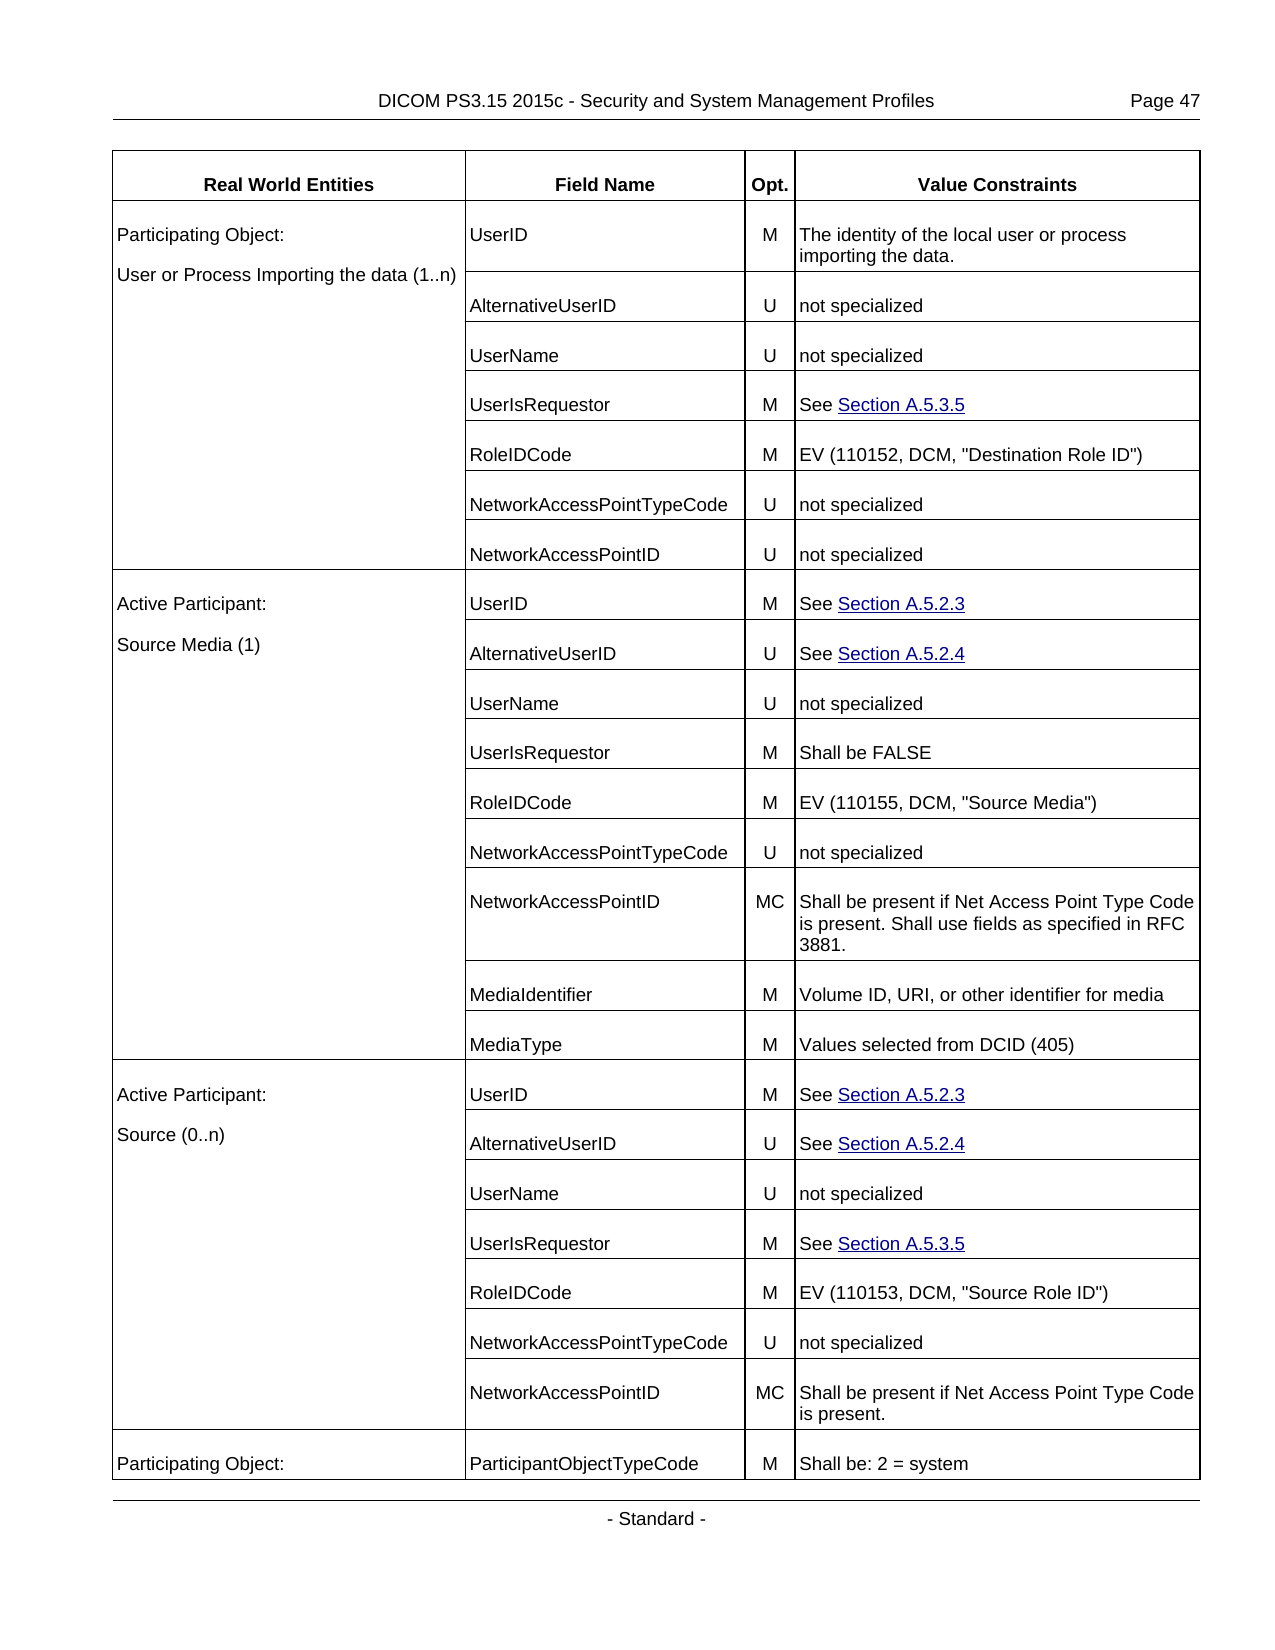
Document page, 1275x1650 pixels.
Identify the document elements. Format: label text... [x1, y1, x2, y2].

table_cell See Section A.5.2.3 [796, 1060, 1199, 1109]
table_cell M [746, 1011, 794, 1059]
table_cell not specialized [796, 520, 1199, 569]
table_cell not specialized [796, 272, 1199, 321]
table_cell RoleIDCode [466, 421, 744, 470]
table_cell M [746, 201, 794, 271]
table_cell U [746, 1160, 794, 1208]
table_cell Shall be: 2 = system [796, 1430, 1199, 1478]
table_cell not specialized [796, 670, 1199, 718]
table_cell U [746, 1110, 794, 1159]
table_cell See Section A.5.2.3 [796, 570, 1199, 619]
table_cell U [746, 471, 794, 519]
table_header Real World Entities [113, 151, 465, 200]
table_cell not specialized [796, 819, 1199, 867]
table_cell M [746, 1060, 794, 1109]
table_cell Volume ID, URI, or other identifier for media [796, 961, 1199, 1010]
table_cell M [746, 769, 794, 817]
table_cell U [746, 819, 794, 867]
table_cell U [746, 670, 794, 718]
table_cell UserName [466, 670, 744, 718]
table_cell U [746, 520, 794, 569]
table_cell NetworkAccessPointID [466, 1359, 744, 1429]
table_cell M [746, 961, 794, 1010]
table_cell NetworkAccessPointID [466, 868, 744, 960]
table_cell See Section A.5.2.4 [796, 620, 1199, 668]
table_cell ParticipantObjectTypeCode [466, 1430, 744, 1478]
table_cell Shall be present if Net Access Point Type Code is present. Shall use fields as specified in RFC 3881. [796, 868, 1199, 960]
table_cell UserID [466, 201, 744, 271]
table_cell U [746, 272, 794, 321]
table_cell UserIsRequestor [466, 719, 744, 768]
table_cell AlternativeUserID [466, 620, 744, 668]
table_cell not specialized [796, 322, 1199, 370]
table_cell Active Participant: Source (0..n) [113, 1060, 465, 1429]
table_cell UserID [466, 570, 744, 619]
table_cell Shall be present if Net Access Point Type Code is present. [796, 1359, 1199, 1429]
table_cell M [746, 570, 794, 619]
table_cell Participating Object: User or Process Importing the data (1..n) [113, 201, 465, 569]
table_cell not specialized [796, 1309, 1199, 1357]
table_cell U [746, 322, 794, 370]
table_cell See Section A.5.3.5 [796, 371, 1199, 420]
table_cell UserIsRequestor [466, 1210, 744, 1258]
table_cell MC [746, 868, 794, 960]
table_cell M [746, 1259, 794, 1308]
table_cell M [746, 371, 794, 420]
table_header Value Constraints [796, 151, 1199, 200]
table_cell NetworkAccessPointTypeCode [466, 819, 744, 867]
table_cell UserID [466, 1060, 744, 1109]
table_header Opt. [746, 151, 794, 200]
table_cell See Section A.5.3.5 [796, 1210, 1199, 1258]
table_cell Values selected from DCID (405) [796, 1011, 1199, 1059]
table_cell RoleIDCode [466, 769, 744, 817]
table_cell U [746, 1309, 794, 1357]
table_cell The identity of the local user or process importing the data. [796, 201, 1199, 271]
table_cell M [746, 1210, 794, 1258]
table_cell UserName [466, 322, 744, 370]
table_cell EV (110152, DCM, "Destination Role ID") [796, 421, 1199, 470]
table_cell MediaIdentifier [466, 961, 744, 1010]
table_cell not specialized [796, 471, 1199, 519]
table_cell Active Participant: Source Media (1) [113, 570, 465, 1059]
table_cell See Section A.5.2.4 [796, 1110, 1199, 1159]
table_cell M [746, 1430, 794, 1478]
table_cell M [746, 719, 794, 768]
table_cell NetworkAccessPointTypeCode [466, 1309, 744, 1357]
table_cell EV (110153, DCM, "Source Role ID") [796, 1259, 1199, 1308]
table_header Field Name [466, 151, 744, 200]
table_cell NetworkAccessPointTypeCode [466, 471, 744, 519]
table_cell not specialized [796, 1160, 1199, 1208]
table_cell Participating Object: [113, 1430, 465, 1478]
table_cell NetworkAccessPointID [466, 520, 744, 569]
table_cell EV (110155, DCM, "Source Media") [796, 769, 1199, 817]
table_cell AlternativeUserID [466, 1110, 744, 1159]
table_cell U [746, 620, 794, 668]
table_cell RoleIDCode [466, 1259, 744, 1308]
table_cell UserName [466, 1160, 744, 1208]
table_cell M [746, 421, 794, 470]
table_cell UserIsRequestor [466, 371, 744, 420]
table_cell MediaType [466, 1011, 744, 1059]
table_cell MC [746, 1359, 794, 1429]
table_cell AlternativeUserID [466, 272, 744, 321]
table_cell Shall be FALSE [796, 719, 1199, 768]
